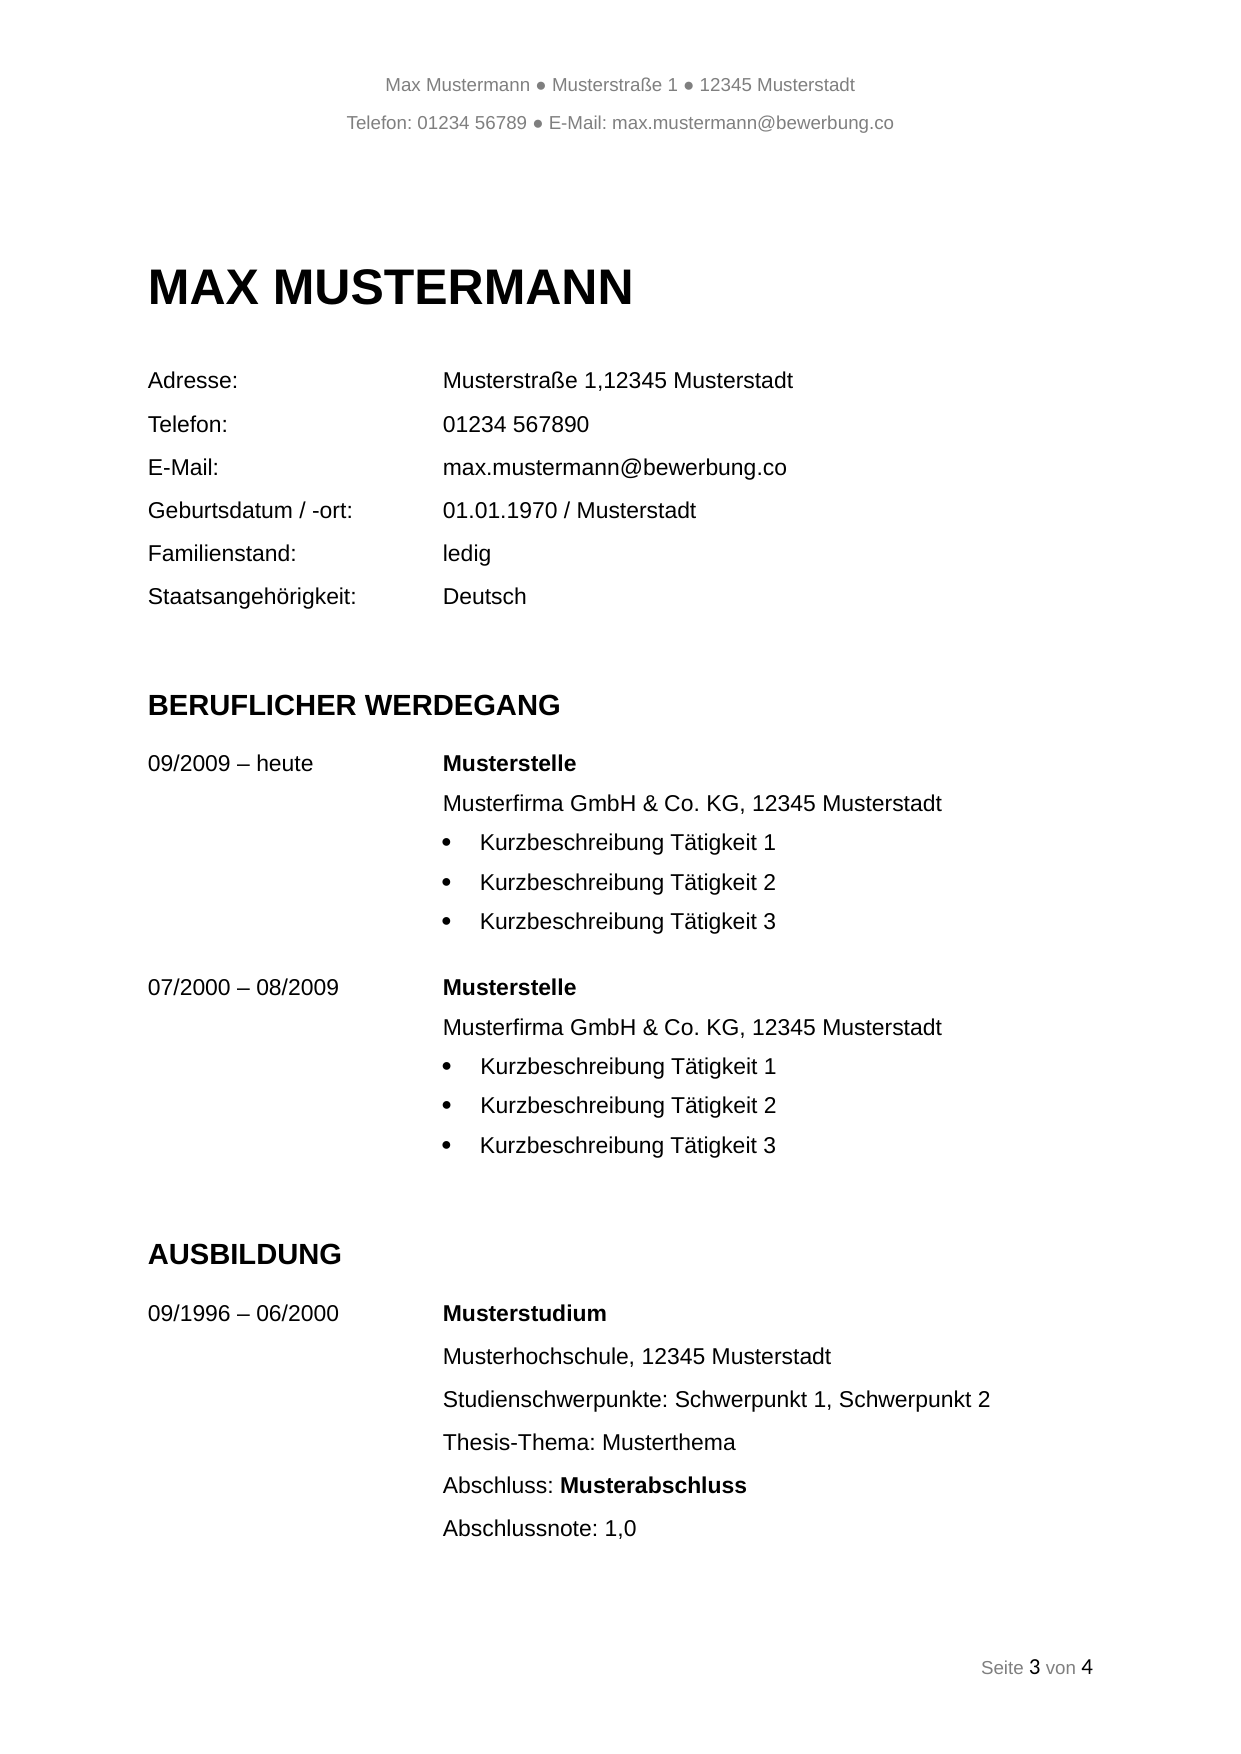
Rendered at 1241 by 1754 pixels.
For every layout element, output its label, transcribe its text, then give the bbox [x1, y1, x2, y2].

text Thesis-Thema: Musterthema [443, 1429, 1093, 1455]
list Kurzbeschreibung Tätigkeit 2 [442, 869, 1093, 895]
text Staatsangehörigkeit: Deutsch [148, 583, 1093, 609]
list Kurzbeschreibung Tätigkeit 1 [443, 1053, 1093, 1079]
text Musterhochschule, 12345 Musterstadt [148, 1343, 1093, 1369]
text BERUFLICHER WERDEGANG [148, 688, 1093, 722]
text Musterfirma GmbH & Co. KG, 12345 Musterstadt [369, 1013, 1093, 1040]
text Musterfirma GmbH & Co. KG, 12345 Musterstadt [369, 790, 1093, 816]
list Kurzbeschreibung Tätigkeit 3 [442, 1132, 1093, 1158]
text 09/1996 – 06/2000 Musterstudium [148, 1300, 1093, 1326]
text Adresse: Musterstraße 1,12345 Musterstadt [148, 367, 1093, 394]
list Kurzbeschreibung Tätigkeit 1 [442, 829, 1093, 856]
text 07/2000 – 08/2009 Musterstelle [148, 974, 1093, 1000]
text Abschlussnote: 1,0 [443, 1515, 1093, 1541]
text E-Mail: max.mustermann@bewerbung.co [148, 453, 1093, 480]
list Kurzbeschreibung Tätigkeit 2 [443, 1092, 1093, 1119]
text Studienschwerpunkte: Schwerpunkt 1, Schwerpunkt 2 [443, 1386, 1093, 1412]
text AUSBILDUNG [148, 1237, 1093, 1271]
text Telefon: 01234 567890 [148, 411, 1093, 437]
list Kurzbeschreibung Tätigkeit 3 [442, 908, 1093, 934]
text Familienstand: ledig [148, 539, 1093, 566]
text 09/2009 – heute Musterstelle [148, 750, 1093, 777]
text Abschluss: Musterabschluss [443, 1472, 1093, 1498]
text MAX MUSTERMANN [148, 258, 1093, 315]
text Geburtsdatum / -ort: 01.01.1970 / Musterstadt [148, 497, 1093, 523]
